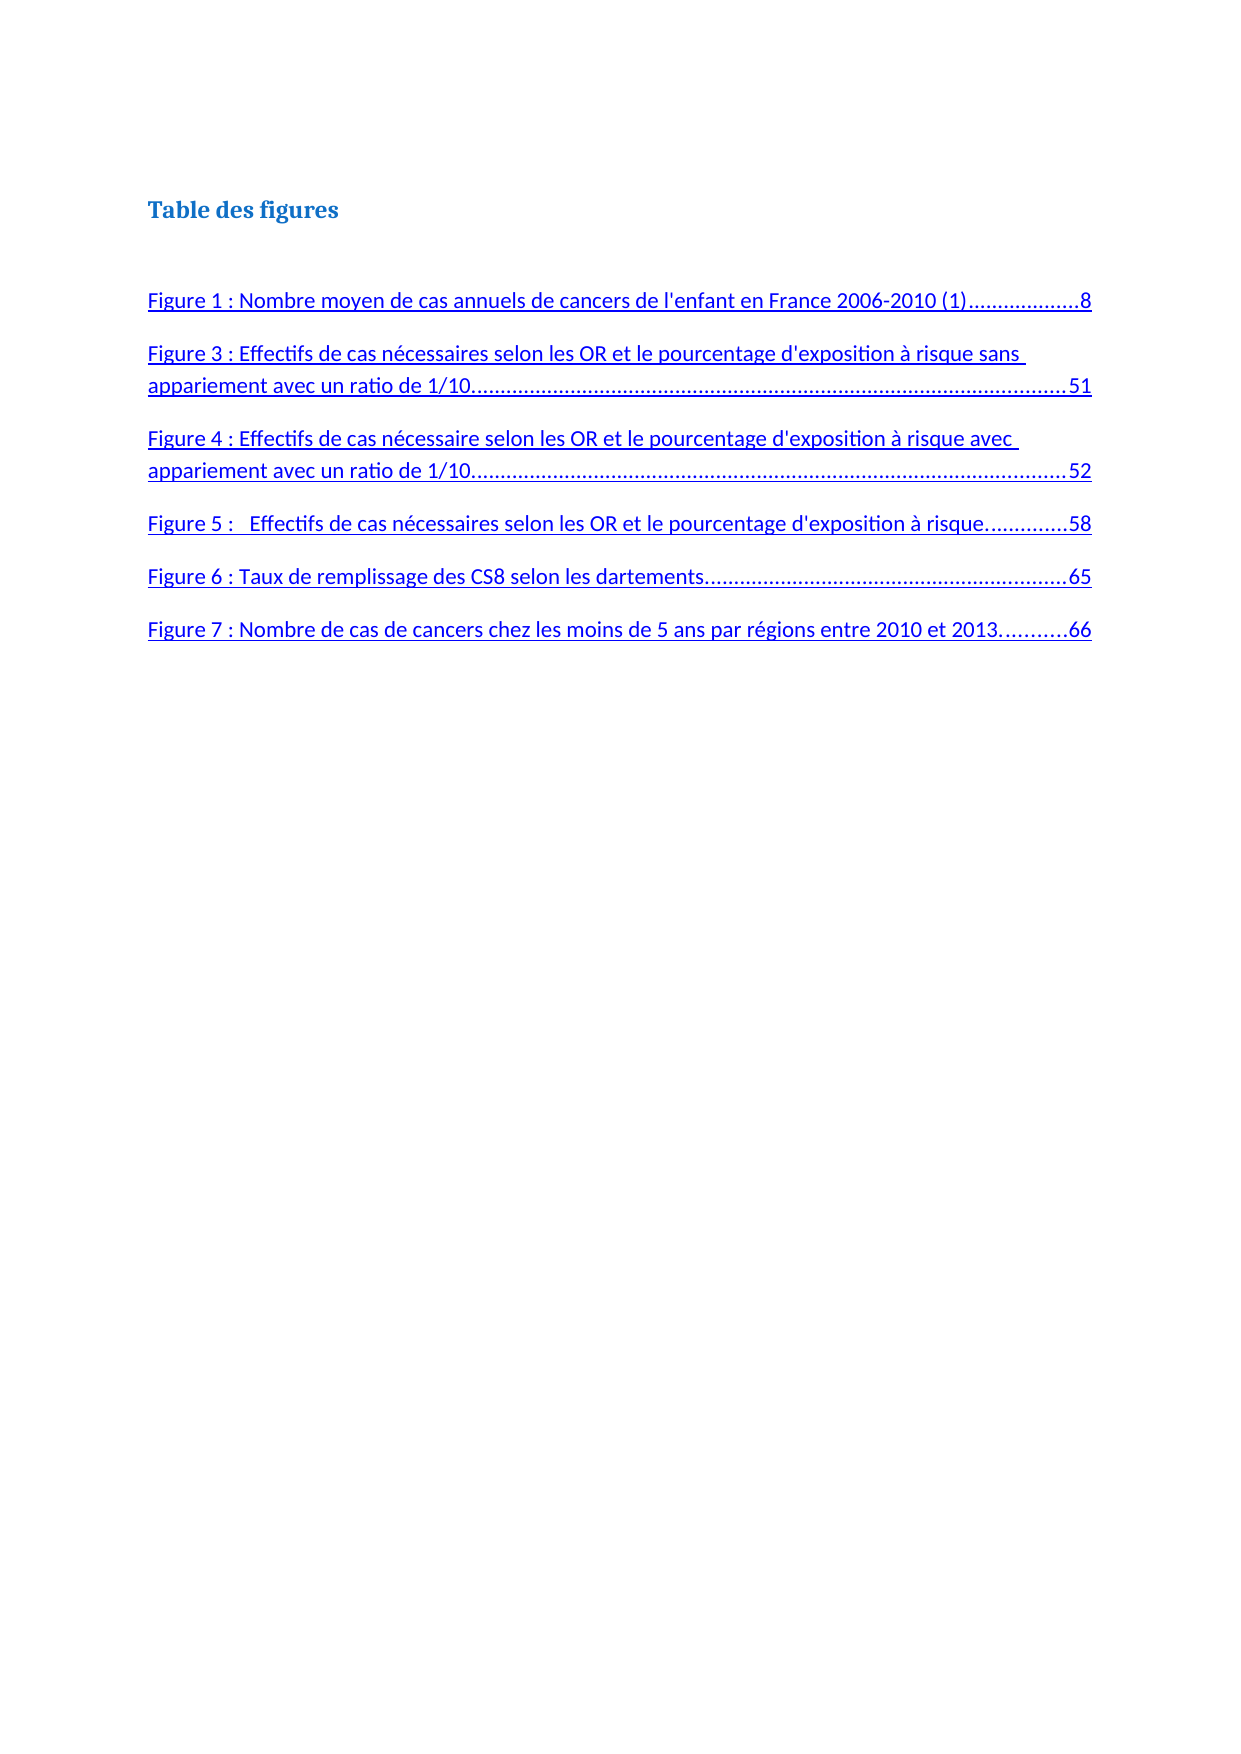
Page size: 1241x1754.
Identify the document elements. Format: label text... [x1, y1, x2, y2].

text Figure 6 : Taux de remplissage des CS8 selon les dartements. 65 [148, 562, 1093, 591]
text Figure 7 : Nombre de cas de cancers chez les moins de 5 ans par régions entre 2010 et 2013. 66 [148, 616, 1093, 643]
text Figure 5 : Effectifs de cas nécessaires selon les OR et le pourcentage d'exposition à risque. 58 [148, 509, 1093, 537]
text Figure 4 : Effectifs de cas nécessaire selon les OR et le pourcentage d'exposition à risque avec appariement avec un ratio de 1/10. 52 [148, 424, 1093, 484]
text Figure 1 : Nombre moyen de cas annuels de cancers de l'enfant en France 2006-2010 (1) 8 [148, 286, 1093, 314]
subtitle Table des figures [148, 196, 1093, 225]
text Figure 3 : Effectifs de cas nécessaires selon les OR et le pourcentage d'exposition à risque sans appariement avec un ratio de 1/10. 51 [148, 339, 1093, 399]
